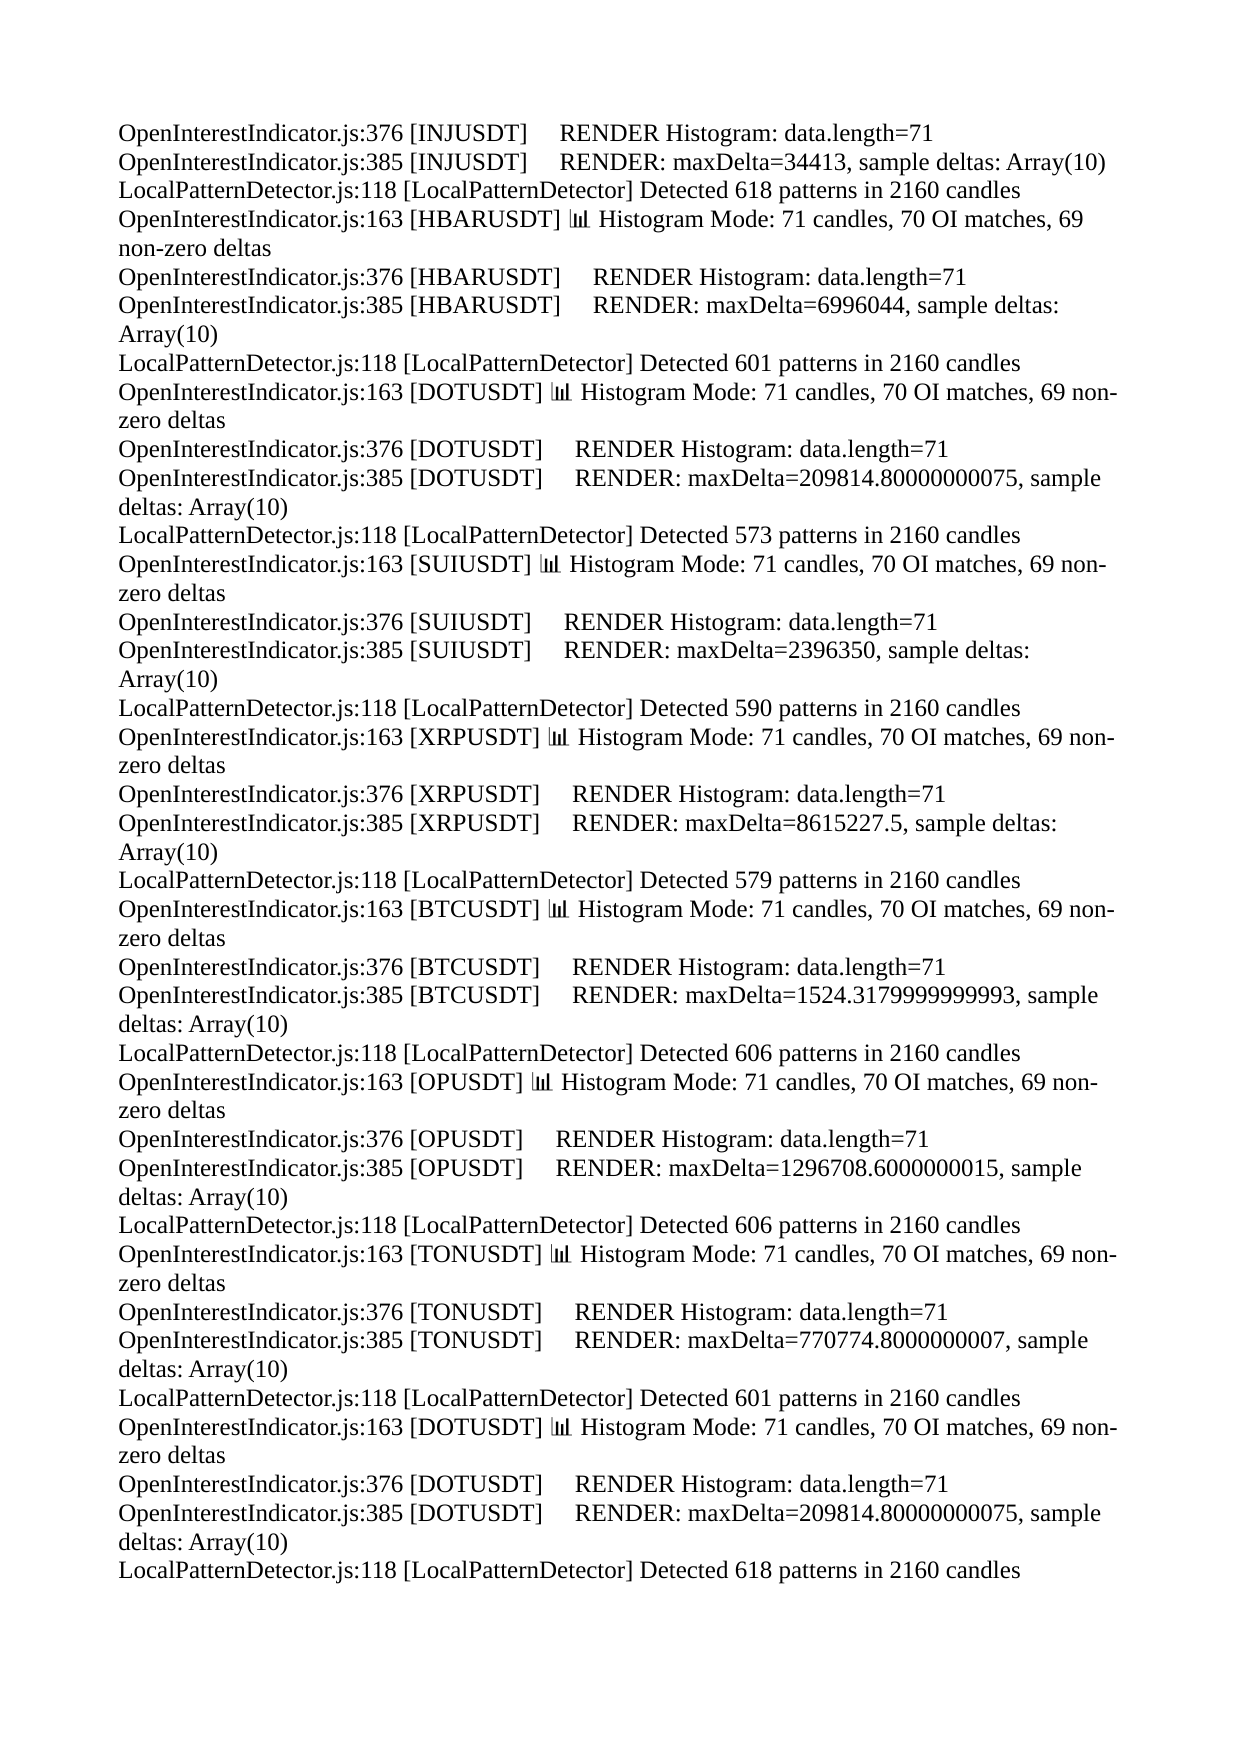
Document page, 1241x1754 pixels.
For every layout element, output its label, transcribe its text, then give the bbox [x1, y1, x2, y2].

text LocalPatternDetector.js:118 [LocalPatternDetector] Detected 573 patterns in 2160 candles [118, 521, 1122, 549]
text OpenInterestIndicator.js:376 [BTCUSDT] 🎨 RENDER Histogram: data.length=71 [118, 952, 1122, 981]
text OpenInterestIndicator.js:163 [TONUSDT] 📊 Histogram Mode: 71 candles, 70 OI matches, 69 non-zero deltas [118, 1239, 1122, 1297]
text OpenInterestIndicator.js:376 [OPUSDT] 🎨 RENDER Histogram: data.length=71 [118, 1124, 1122, 1153]
text OpenInterestIndicator.js:163 [XRPUSDT] 📊 Histogram Mode: 71 candles, 70 OI matches, 69 non-zero deltas [118, 722, 1122, 779]
text LocalPatternDetector.js:118 [LocalPatternDetector] Detected 618 patterns in 2160 candles [118, 176, 1122, 204]
text OpenInterestIndicator.js:163 [HBARUSDT] 📊 Histogram Mode: 71 candles, 70 OI matches, 69 non-zero deltas [118, 204, 1122, 262]
text OpenInterestIndicator.js:385 [BTCUSDT] 🎨 RENDER: maxDelta=1524.3179999999993, sample deltas: Array(10) [118, 981, 1122, 1038]
text LocalPatternDetector.js:118 [LocalPatternDetector] Detected 606 patterns in 2160 candles [118, 1038, 1122, 1067]
text OpenInterestIndicator.js:163 [BTCUSDT] 📊 Histogram Mode: 71 candles, 70 OI matches, 69 non-zero deltas [118, 894, 1122, 952]
text OpenInterestIndicator.js:376 [TONUSDT] 🎨 RENDER Histogram: data.length=71 [118, 1297, 1122, 1326]
text LocalPatternDetector.js:118 [LocalPatternDetector] Detected 601 patterns in 2160 candles [118, 348, 1122, 377]
text OpenInterestIndicator.js:385 [OPUSDT] 🎨 RENDER: maxDelta=1296708.6000000015, sample deltas: Array(10) [118, 1153, 1122, 1211]
text OpenInterestIndicator.js:376 [HBARUSDT] 🎨 RENDER Histogram: data.length=71 [118, 262, 1122, 291]
text LocalPatternDetector.js:118 [LocalPatternDetector] Detected 590 patterns in 2160 candles [118, 693, 1122, 722]
text OpenInterestIndicator.js:385 [DOTUSDT] 🎨 RENDER: maxDelta=209814.80000000075, sample deltas: Array(10) [118, 463, 1122, 521]
text OpenInterestIndicator.js:385 [XRPUSDT] 🎨 RENDER: maxDelta=8615227.5, sample deltas: Array(10) [118, 808, 1122, 866]
text OpenInterestIndicator.js:376 [INJUSDT] 🎨 RENDER Histogram: data.length=71 [118, 118, 1122, 147]
text OpenInterestIndicator.js:163 [OPUSDT] 📊 Histogram Mode: 71 candles, 70 OI matches, 69 non-zero deltas [118, 1067, 1122, 1124]
text OpenInterestIndicator.js:385 [SUIUSDT] 🎨 RENDER: maxDelta=2396350, sample deltas: Array(10) [118, 636, 1122, 693]
text LocalPatternDetector.js:118 [LocalPatternDetector] Detected 606 patterns in 2160 candles [118, 1211, 1122, 1239]
text OpenInterestIndicator.js:163 [SUIUSDT] 📊 Histogram Mode: 71 candles, 70 OI matches, 69 non-zero deltas [118, 549, 1122, 607]
text OpenInterestIndicator.js:376 [SUIUSDT] 🎨 RENDER Histogram: data.length=71 [118, 607, 1122, 636]
text OpenInterestIndicator.js:385 [HBARUSDT] 🎨 RENDER: maxDelta=6996044, sample deltas: Array(10) [118, 291, 1122, 348]
text LocalPatternDetector.js:118 [LocalPatternDetector] Detected 601 patterns in 2160 candles [118, 1383, 1122, 1412]
text OpenInterestIndicator.js:376 [DOTUSDT] 🎨 RENDER Histogram: data.length=71 [118, 1469, 1122, 1498]
text OpenInterestIndicator.js:376 [XRPUSDT] 🎨 RENDER Histogram: data.length=71 [118, 779, 1122, 808]
text OpenInterestIndicator.js:163 [DOTUSDT] 📊 Histogram Mode: 71 candles, 70 OI matches, 69 non-zero deltas [118, 377, 1122, 434]
text OpenInterestIndicator.js:376 [DOTUSDT] 🎨 RENDER Histogram: data.length=71 [118, 434, 1122, 463]
text OpenInterestIndicator.js:385 [INJUSDT] 🎨 RENDER: maxDelta=34413, sample deltas: Array(10) [118, 147, 1122, 176]
text OpenInterestIndicator.js:385 [TONUSDT] 🎨 RENDER: maxDelta=770774.8000000007, sample deltas: Array(10) [118, 1326, 1122, 1383]
text OpenInterestIndicator.js:385 [DOTUSDT] 🎨 RENDER: maxDelta=209814.80000000075, sample deltas: Array(10) [118, 1498, 1122, 1556]
text OpenInterestIndicator.js:163 [DOTUSDT] 📊 Histogram Mode: 71 candles, 70 OI matches, 69 non-zero deltas [118, 1412, 1122, 1469]
text LocalPatternDetector.js:118 [LocalPatternDetector] Detected 579 patterns in 2160 candles [118, 866, 1122, 894]
text LocalPatternDetector.js:118 [LocalPatternDetector] Detected 618 patterns in 2160 candles [118, 1556, 1122, 1584]
